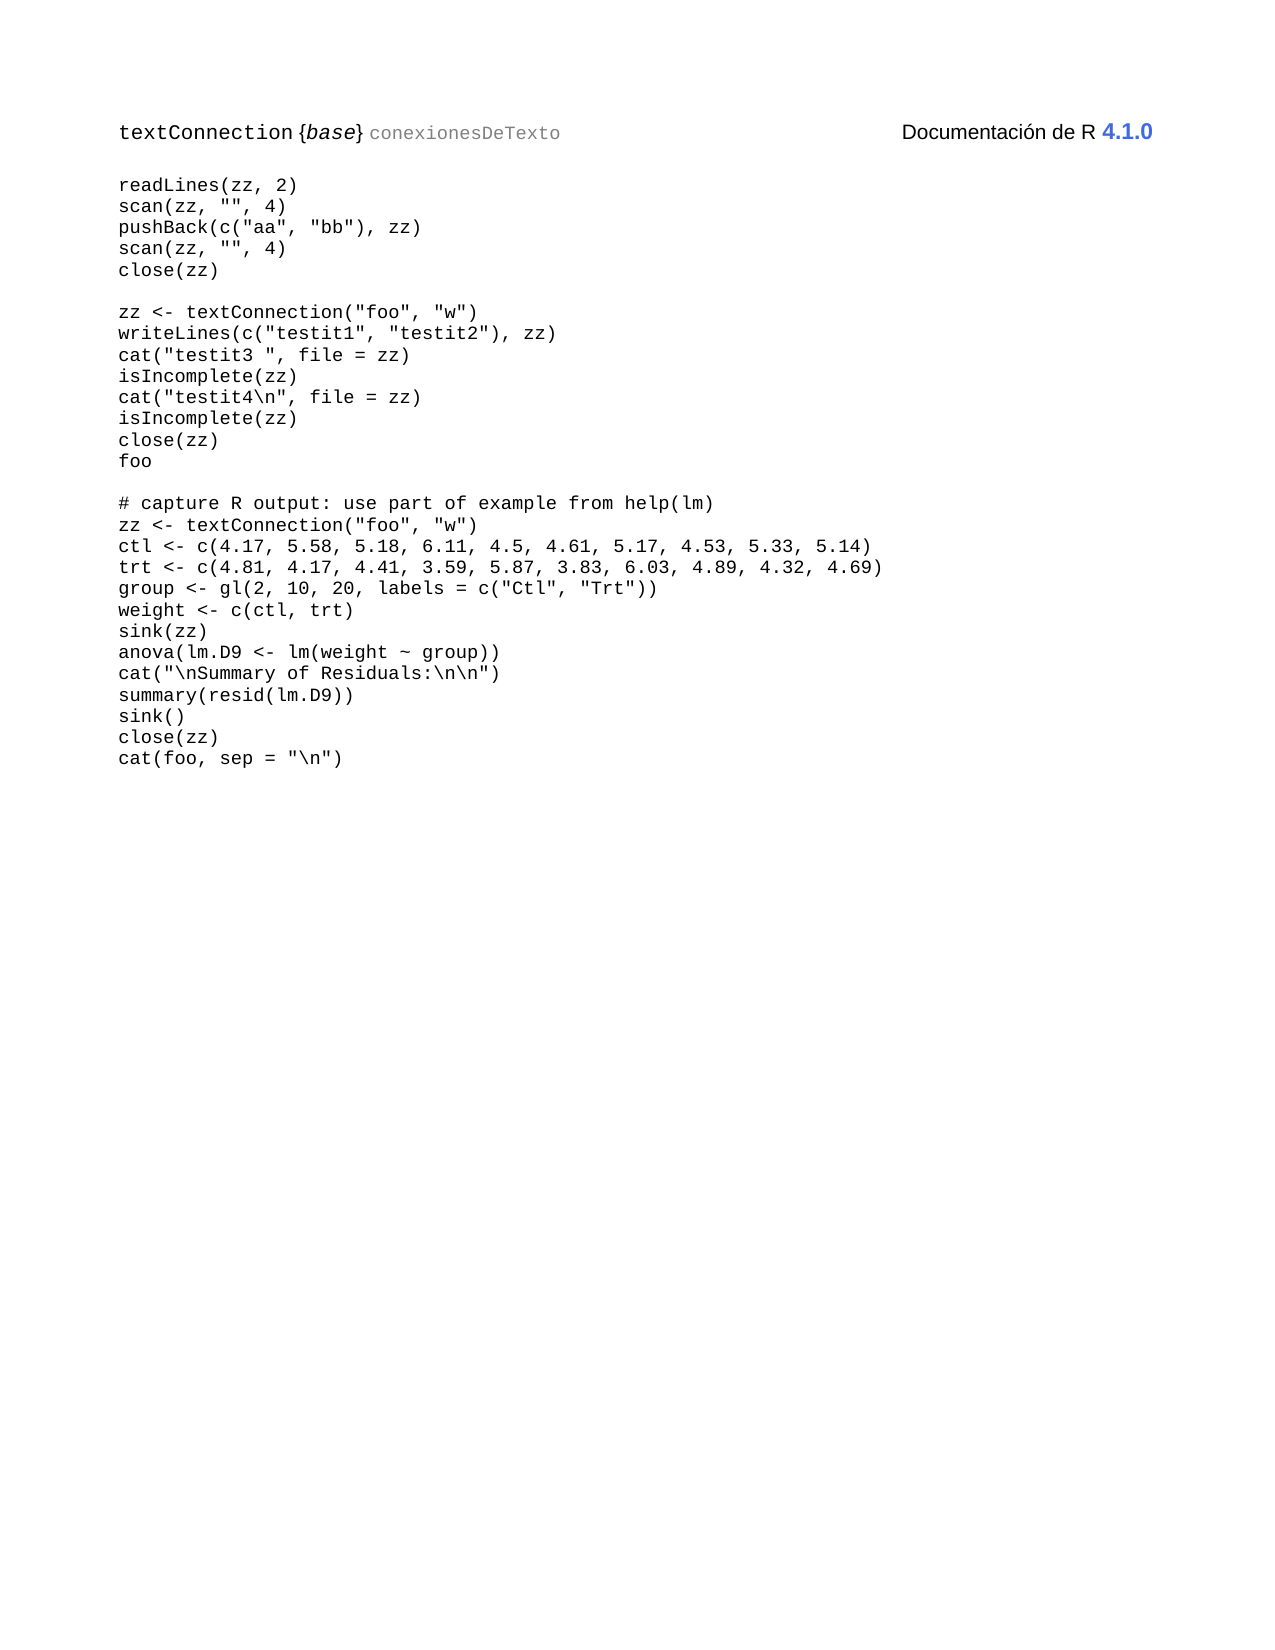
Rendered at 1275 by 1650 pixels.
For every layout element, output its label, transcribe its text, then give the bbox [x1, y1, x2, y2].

text isIncomplete(zz) [118, 367, 1157, 388]
text ctl <- c(4.17, 5.58, 5.18, 6.11, 4.5, 4.61, 5.17, 4.53, 5.33, 5.14) [118, 537, 1157, 558]
text writeLines(c("testit1", "testit2"), zz) [118, 324, 1157, 345]
text group <- gl(2, 10, 20, labels = c("Ctl", "Trt")) [118, 579, 1157, 600]
text scan(zz, "", 4) [118, 197, 1157, 218]
text foo [118, 452, 1157, 473]
text sink() [118, 707, 1157, 728]
text sink(zz) [118, 622, 1157, 643]
text close(zz) [118, 728, 1157, 749]
text summary(resid(lm.D9)) [118, 685, 1157, 707]
text cat("testit3 ", file = zz) [118, 345, 1157, 367]
text # capture R output: use part of example from help(lm) [118, 494, 1157, 515]
text cat("\nSummary of Residuals:\n\n") [118, 664, 1157, 685]
text weight <- c(ctl, trt) [118, 600, 1157, 622]
text readLines(zz, 2) [118, 175, 1157, 197]
text isIncomplete(zz) [118, 409, 1157, 430]
text trt <- c(4.81, 4.17, 4.41, 3.59, 5.87, 3.83, 6.03, 4.89, 4.32, 4.69) [118, 558, 1157, 579]
text close(zz) [118, 260, 1157, 282]
text cat(foo, sep = "\n") [118, 749, 1157, 770]
text cat("testit4\n", file = zz) [118, 388, 1157, 409]
text zz <- textConnection("foo", "w") [118, 303, 1157, 324]
text close(zz) [118, 430, 1157, 452]
text anova(lm.D9 <- lm(weight ~ group)) [118, 643, 1157, 664]
text zz <- textConnection("foo", "w") [118, 515, 1157, 537]
text pushBack(c("aa", "bb"), zz) [118, 218, 1157, 239]
text scan(zz, "", 4) [118, 239, 1157, 260]
